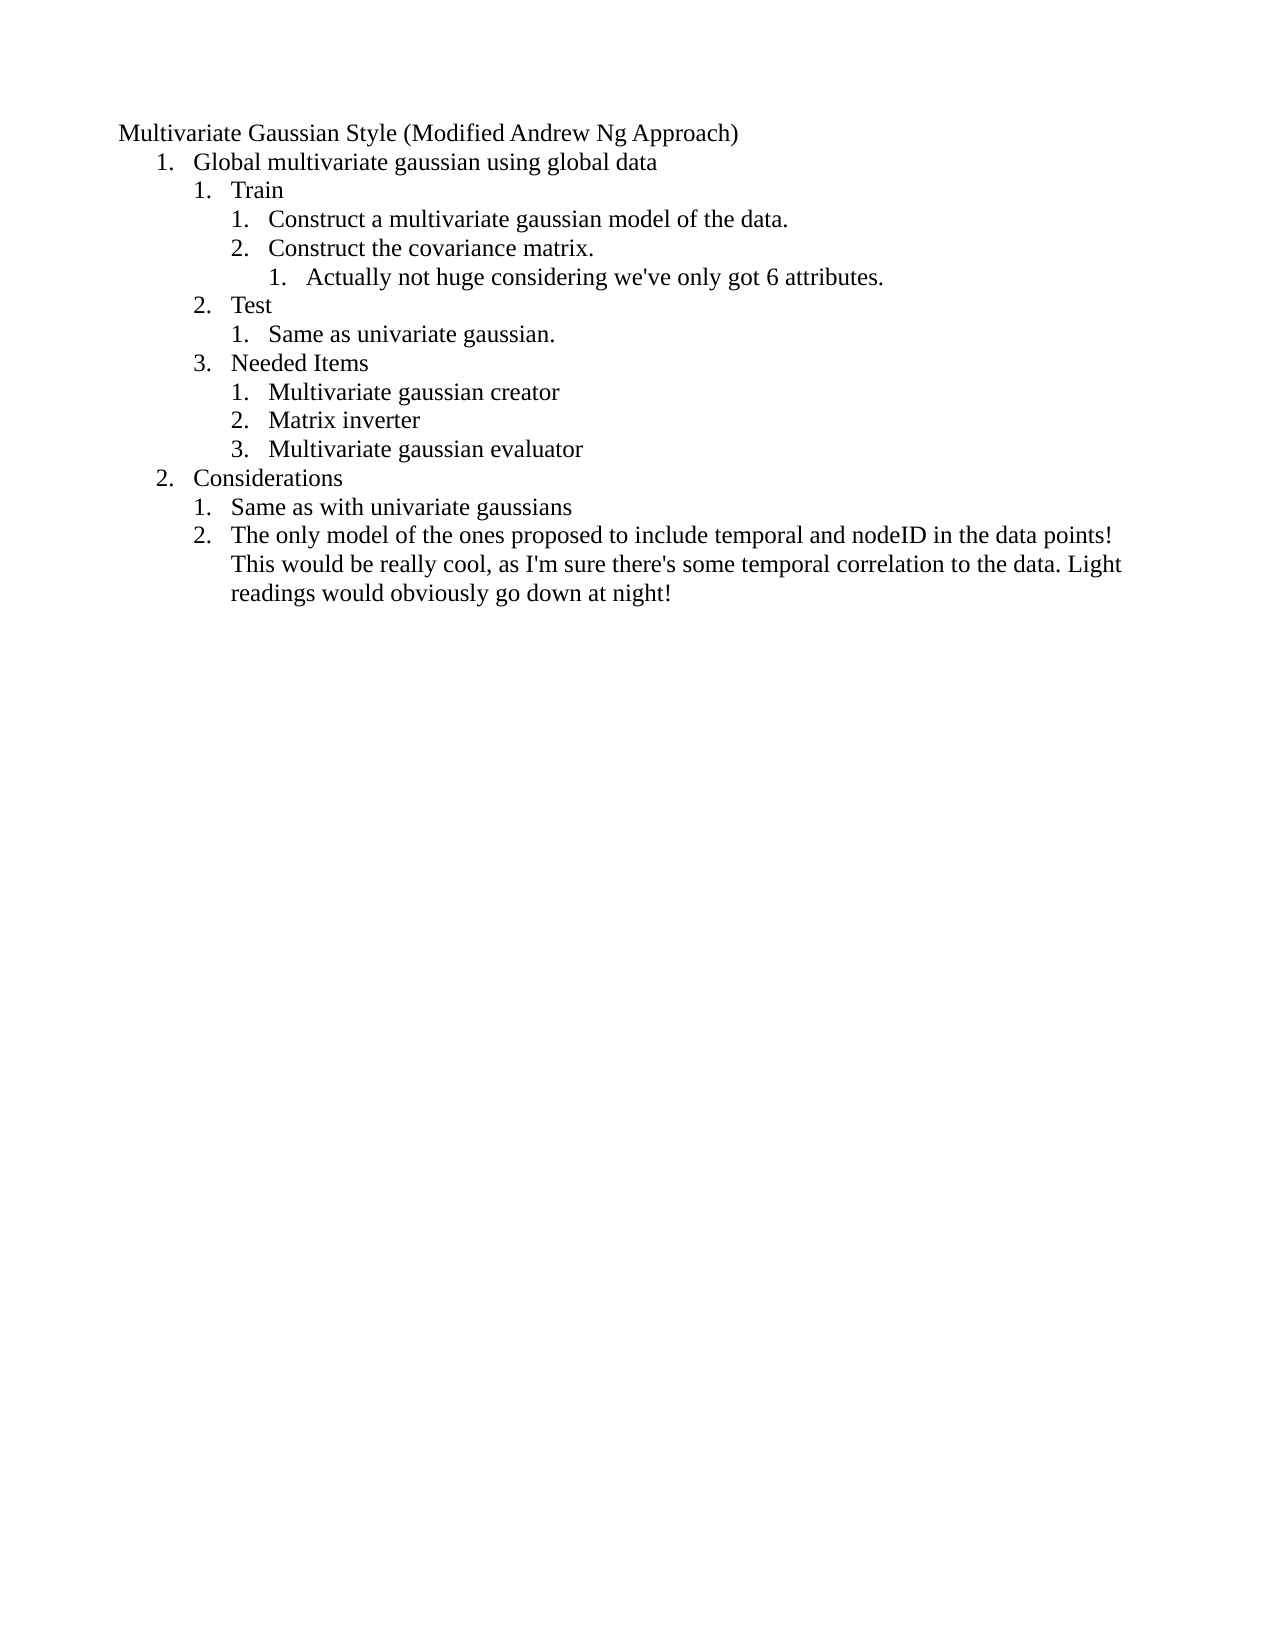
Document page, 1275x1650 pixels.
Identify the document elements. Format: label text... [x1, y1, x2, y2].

list Needed Items [193, 348, 1157, 377]
list Multivariate gaussian evaluator [231, 434, 1157, 463]
list Test [193, 291, 1157, 319]
text Multivariate Gaussian Style (Modified Andrew Ng Approach) [118, 118, 1157, 147]
list Matrix inverter [231, 406, 1157, 434]
list Actually not huge considering we've only got 6 attributes. [268, 262, 1157, 291]
list Same as with univariate gaussians [193, 492, 1157, 521]
list The only model of the ones proposed to include temporal and nodeID in the data points! This would be really cool, as I'm sure there's some temporal correlation to the data. Light readings would obviously go down at night! [193, 521, 1157, 607]
list Construct the covariance matrix. [231, 233, 1157, 262]
list Same as univariate gaussian. [231, 319, 1157, 348]
list Construct a multivariate gaussian model of the data. [231, 204, 1157, 233]
list Global multivariate gaussian using global data [156, 147, 1157, 176]
list Multivariate gaussian creator [231, 377, 1157, 406]
list Train [193, 176, 1157, 204]
list Considerations [156, 463, 1157, 492]
